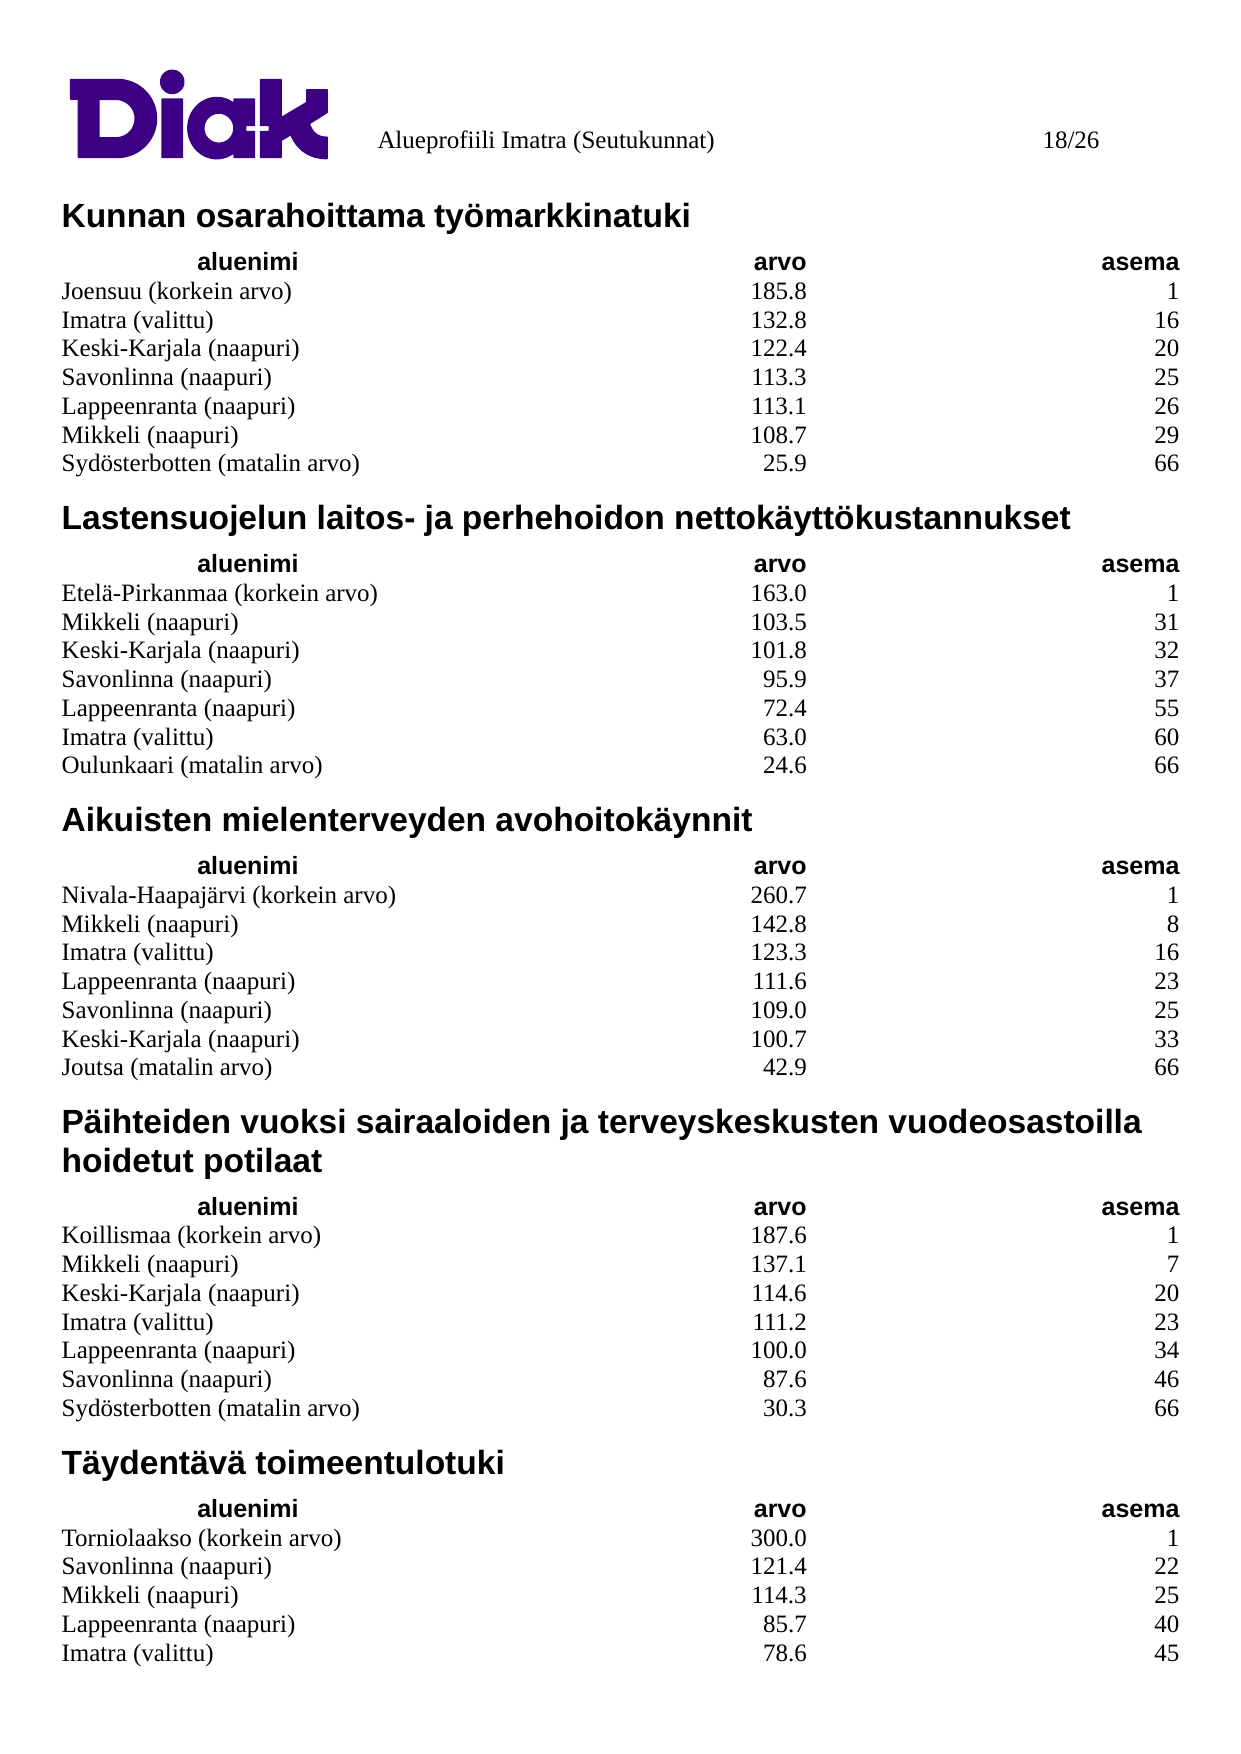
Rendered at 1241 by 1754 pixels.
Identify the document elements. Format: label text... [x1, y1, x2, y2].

table_header arvo [434, 549, 806, 578]
table_cell 37 [806, 664, 1179, 693]
table_cell 114.6 [434, 1278, 806, 1307]
table_cell 1 [806, 1523, 1179, 1551]
table_cell 29 [806, 420, 1179, 448]
table_header arvo [434, 1192, 806, 1221]
table_cell Nivala-Haapajärvi (korkein arvo) [61, 880, 434, 909]
table_cell Koillismaa (korkein arvo) [61, 1221, 434, 1249]
table_cell Imatra (valittu) [61, 938, 434, 966]
table_cell 32 [806, 636, 1179, 664]
table_header asema [806, 247, 1179, 276]
table_cell 260.7 [434, 880, 806, 909]
table_cell 185.8 [434, 276, 806, 305]
table_cell Keski-Karjala (naapuri) [61, 1278, 434, 1307]
table_cell 30.3 [434, 1393, 806, 1422]
subtitle Täydentävä toimeentulotuki [61, 1443, 1179, 1481]
table_cell 33 [806, 1024, 1179, 1052]
table_cell 122.4 [434, 334, 806, 362]
table_cell 132.8 [434, 305, 806, 333]
table_cell 26 [806, 391, 1179, 420]
table_cell 87.6 [434, 1364, 806, 1393]
subtitle Päihteiden vuoksi sairaaloiden ja terveyskeskusten vuodeosastoilla hoidetut potilaat [61, 1102, 1179, 1179]
table_cell 31 [806, 607, 1179, 636]
table_header aluenimi [61, 247, 434, 276]
table_cell Imatra (valittu) [61, 1638, 434, 1666]
table_cell Keski-Karjala (naapuri) [61, 334, 434, 362]
table_cell 108.7 [434, 420, 806, 448]
table_cell Savonlinna (naapuri) [61, 664, 434, 693]
table_cell Keski-Karjala (naapuri) [61, 1024, 434, 1052]
table_cell 187.6 [434, 1221, 806, 1249]
table_cell 40 [806, 1609, 1179, 1638]
table_cell 1 [806, 276, 1179, 305]
table_cell 55 [806, 693, 1179, 722]
table_cell Mikkeli (naapuri) [61, 1580, 434, 1609]
table_cell 121.4 [434, 1551, 806, 1580]
table_cell 24.6 [434, 751, 806, 779]
table_cell 1 [806, 880, 1179, 909]
table_cell 163.0 [434, 578, 806, 607]
table_cell 95.9 [434, 664, 806, 693]
table_cell Lappeenranta (naapuri) [61, 391, 434, 420]
table_cell 72.4 [434, 693, 806, 722]
table_header aluenimi [61, 1192, 434, 1221]
table_cell 123.3 [434, 938, 806, 966]
table_cell Keski-Karjala (naapuri) [61, 636, 434, 664]
table_cell 46 [806, 1364, 1179, 1393]
table_header arvo [434, 851, 806, 880]
table_cell Sydösterbotten (matalin arvo) [61, 1393, 434, 1422]
table_cell 100.7 [434, 1024, 806, 1052]
table_cell Mikkeli (naapuri) [61, 1249, 434, 1278]
table_cell Savonlinna (naapuri) [61, 995, 434, 1024]
table_cell 8 [806, 909, 1179, 937]
table_cell 103.5 [434, 607, 806, 636]
table_cell Imatra (valittu) [61, 1307, 434, 1336]
table_cell 1 [806, 1221, 1179, 1249]
table_cell Savonlinna (naapuri) [61, 1364, 434, 1393]
table_cell Mikkeli (naapuri) [61, 607, 434, 636]
table_cell 66 [806, 449, 1179, 477]
table_cell Savonlinna (naapuri) [61, 1551, 434, 1580]
subtitle Kunnan osarahoittama työmarkkinatuki [61, 196, 1179, 235]
table_header asema [806, 549, 1179, 578]
table_cell Savonlinna (naapuri) [61, 362, 434, 391]
table_cell 25 [806, 1580, 1179, 1609]
table_cell 25 [806, 995, 1179, 1024]
subtitle Lastensuojelun laitos- ja perhehoidon nettokäyttökustannukset [61, 498, 1179, 537]
table_cell 22 [806, 1551, 1179, 1580]
table_cell Joutsa (matalin arvo) [61, 1053, 434, 1081]
table_cell 60 [806, 722, 1179, 751]
table_cell 34 [806, 1336, 1179, 1364]
table_cell 109.0 [434, 995, 806, 1024]
table_cell Sydösterbotten (matalin arvo) [61, 449, 434, 477]
table_cell 111.6 [434, 966, 806, 995]
table_header asema [806, 1192, 1179, 1221]
table_cell 137.1 [434, 1249, 806, 1278]
table_cell Joensuu (korkein arvo) [61, 276, 434, 305]
table_cell 78.6 [434, 1638, 806, 1666]
table_cell Oulunkaari (matalin arvo) [61, 751, 434, 779]
table_cell 25 [806, 362, 1179, 391]
table_header aluenimi [61, 851, 434, 880]
table_cell 142.8 [434, 909, 806, 937]
table_cell Torniolaakso (korkein arvo) [61, 1523, 434, 1551]
table_cell 1 [806, 578, 1179, 607]
table_cell Lappeenranta (naapuri) [61, 966, 434, 995]
table_header aluenimi [61, 1494, 434, 1523]
table_header arvo [434, 1494, 806, 1523]
table_cell 20 [806, 334, 1179, 362]
table_cell 16 [806, 938, 1179, 966]
table_cell 45 [806, 1638, 1179, 1666]
table_header aluenimi [61, 549, 434, 578]
table_cell Lappeenranta (naapuri) [61, 1336, 434, 1364]
table_cell Imatra (valittu) [61, 722, 434, 751]
table_cell 66 [806, 751, 1179, 779]
table_cell 113.1 [434, 391, 806, 420]
table_cell 66 [806, 1393, 1179, 1422]
table_header asema [806, 851, 1179, 880]
table_cell 111.2 [434, 1307, 806, 1336]
table_cell 66 [806, 1053, 1179, 1081]
table_cell 85.7 [434, 1609, 806, 1638]
table_cell Etelä-Pirkanmaa (korkein arvo) [61, 578, 434, 607]
table_cell 63.0 [434, 722, 806, 751]
table_cell 16 [806, 305, 1179, 333]
table_cell 101.8 [434, 636, 806, 664]
table_cell 25.9 [434, 449, 806, 477]
table_cell 100.0 [434, 1336, 806, 1364]
table_cell 23 [806, 966, 1179, 995]
table_cell Mikkeli (naapuri) [61, 420, 434, 448]
table_header arvo [434, 247, 806, 276]
table_cell 7 [806, 1249, 1179, 1278]
table_cell Lappeenranta (naapuri) [61, 1609, 434, 1638]
subtitle Aikuisten mielenterveyden avohoitokäynnit [61, 800, 1179, 839]
table_cell 23 [806, 1307, 1179, 1336]
table_header asema [806, 1494, 1179, 1523]
table_cell 300.0 [434, 1523, 806, 1551]
table_cell 20 [806, 1278, 1179, 1307]
table_cell 113.3 [434, 362, 806, 391]
table_cell Imatra (valittu) [61, 305, 434, 333]
table_cell 114.3 [434, 1580, 806, 1609]
table_cell 42.9 [434, 1053, 806, 1081]
table_cell Mikkeli (naapuri) [61, 909, 434, 937]
table_cell Lappeenranta (naapuri) [61, 693, 434, 722]
